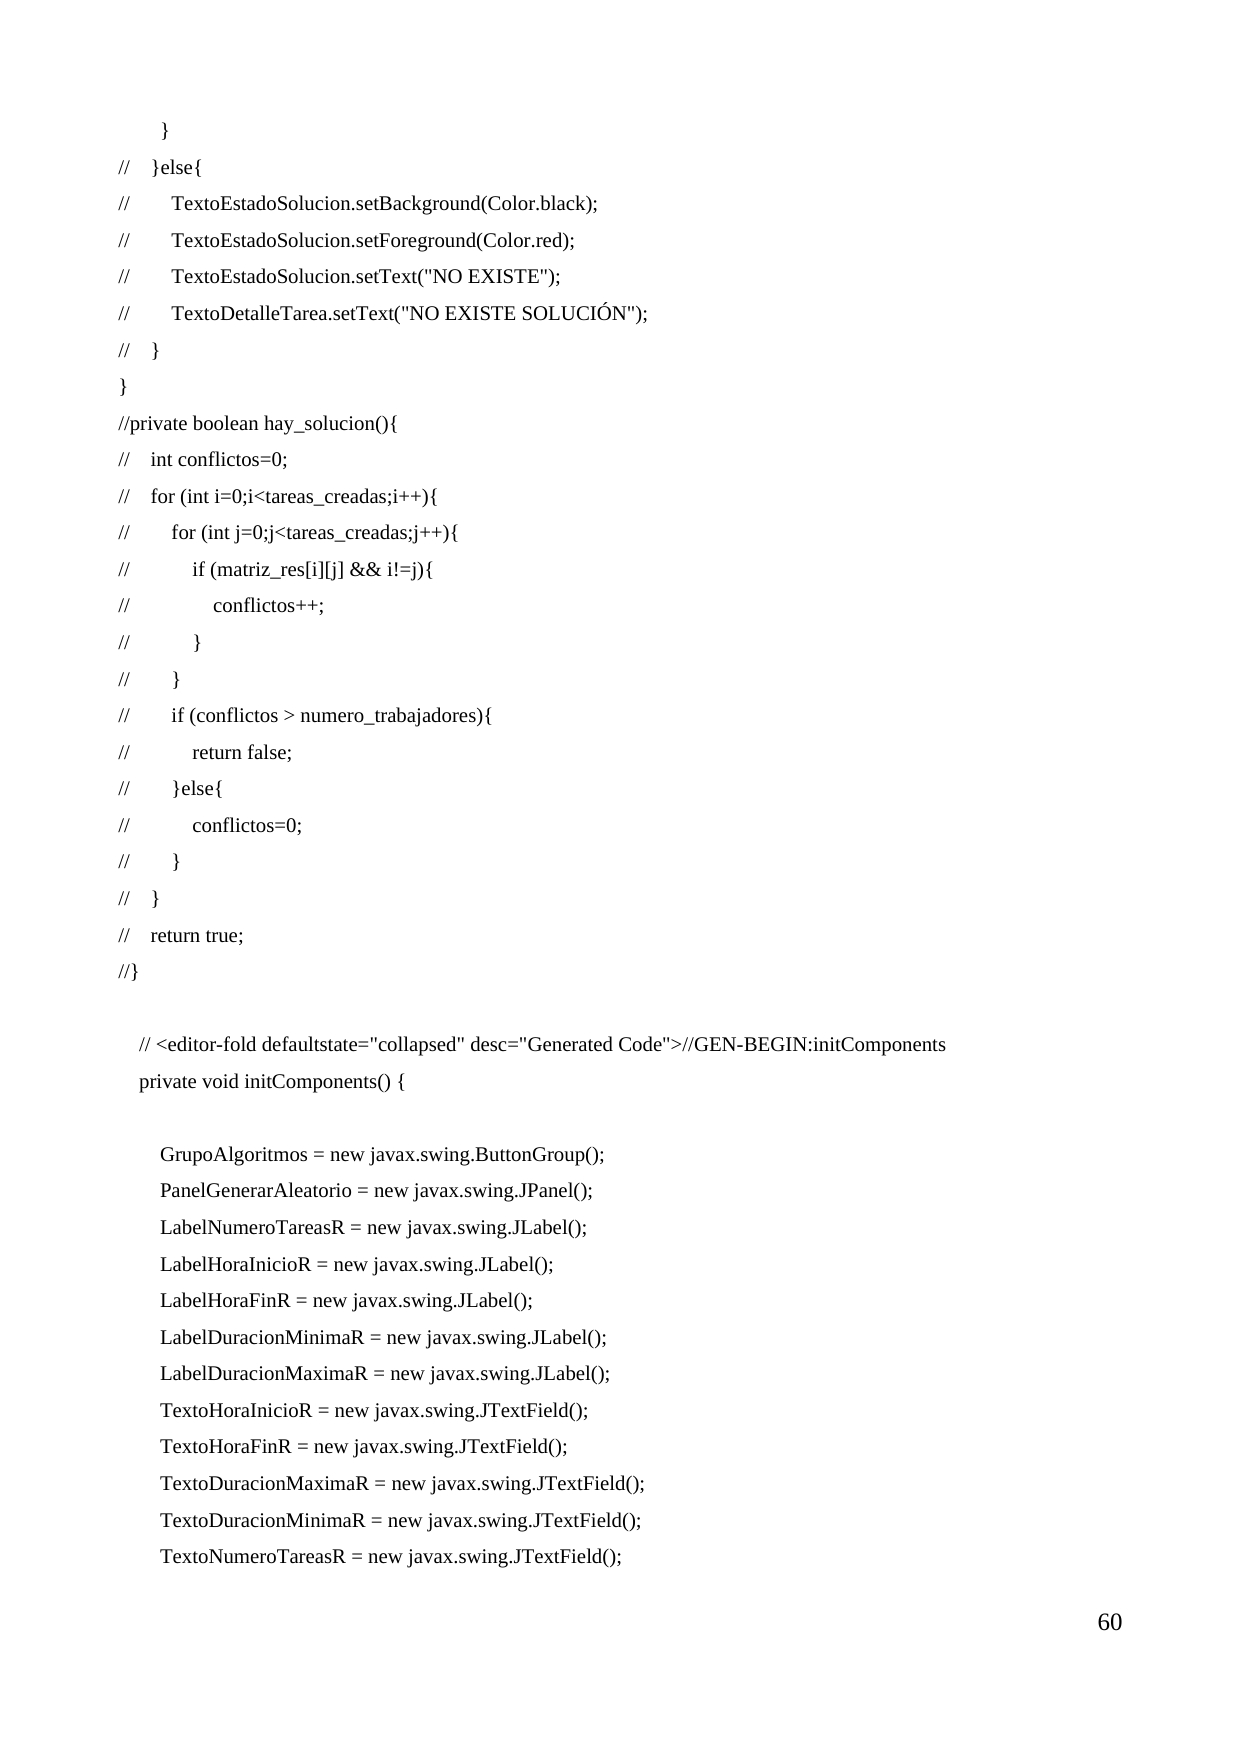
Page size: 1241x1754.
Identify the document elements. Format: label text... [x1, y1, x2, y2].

text LabelHoraFinR = new javax.swing.JLabel(); [118, 1288, 1122, 1312]
text // if (conflictos > numero_trabajadores){ [118, 703, 1122, 727]
text TextoNumeroTareasR = new javax.swing.JTextField(); [118, 1544, 1122, 1568]
text LabelNumeroTareasR = new javax.swing.JLabel(); [118, 1215, 1122, 1239]
text TextoHoraInicioR = new javax.swing.JTextField(); [118, 1398, 1122, 1422]
text // TextoEstadoSolucion.setBackground(Color.black); [118, 191, 1122, 215]
text LabelDuracionMaximaR = new javax.swing.JLabel(); [118, 1361, 1122, 1385]
text // for (int j=0;j<tareas_creadas;j++){ [118, 520, 1122, 544]
text // conflictos++; [118, 593, 1122, 617]
text TextoHoraFinR = new javax.swing.JTextField(); [118, 1434, 1122, 1458]
text //} [118, 959, 1122, 983]
text // } [118, 630, 1122, 654]
text // TextoDetalleTarea.setText("NO EXISTE SOLUCIÓN"); [118, 301, 1122, 325]
text // }else{ [118, 155, 1122, 179]
text // } [118, 849, 1122, 873]
text // TextoEstadoSolucion.setText("NO EXISTE"); [118, 264, 1122, 288]
text // TextoEstadoSolucion.setForeground(Color.red); [118, 228, 1122, 252]
text PanelGenerarAleatorio = new javax.swing.JPanel(); [118, 1178, 1122, 1202]
text // return true; [118, 922, 1122, 947]
text // } [118, 337, 1122, 362]
text // int conflictos=0; [118, 447, 1122, 471]
text } [118, 374, 1122, 398]
text // if (matriz_res[i][j] && i!=j){ [118, 557, 1122, 581]
text TextoDuracionMaximaR = new javax.swing.JTextField(); [118, 1471, 1122, 1495]
text TextoDuracionMinimaR = new javax.swing.JTextField(); [118, 1507, 1122, 1532]
text // conflictos=0; [118, 813, 1122, 837]
text // return false; [118, 740, 1122, 764]
text // } [118, 886, 1122, 910]
text // for (int i=0;i<tareas_creadas;i++){ [118, 484, 1122, 508]
text GrupoAlgoritmos = new javax.swing.ButtonGroup(); [118, 1142, 1122, 1166]
text // }else{ [118, 776, 1122, 800]
text } [118, 118, 1122, 142]
text private void initComponents() { [118, 1069, 1122, 1093]
text LabelDuracionMinimaR = new javax.swing.JLabel(); [118, 1325, 1122, 1349]
text LabelHoraInicioR = new javax.swing.JLabel(); [118, 1252, 1122, 1276]
text // } [118, 667, 1122, 691]
text //private boolean hay_solucion(){ [118, 411, 1122, 435]
text // <editor-fold defaultstate="collapsed" desc="Generated Code">//GEN-BEGIN:initComponents [118, 1032, 1122, 1056]
